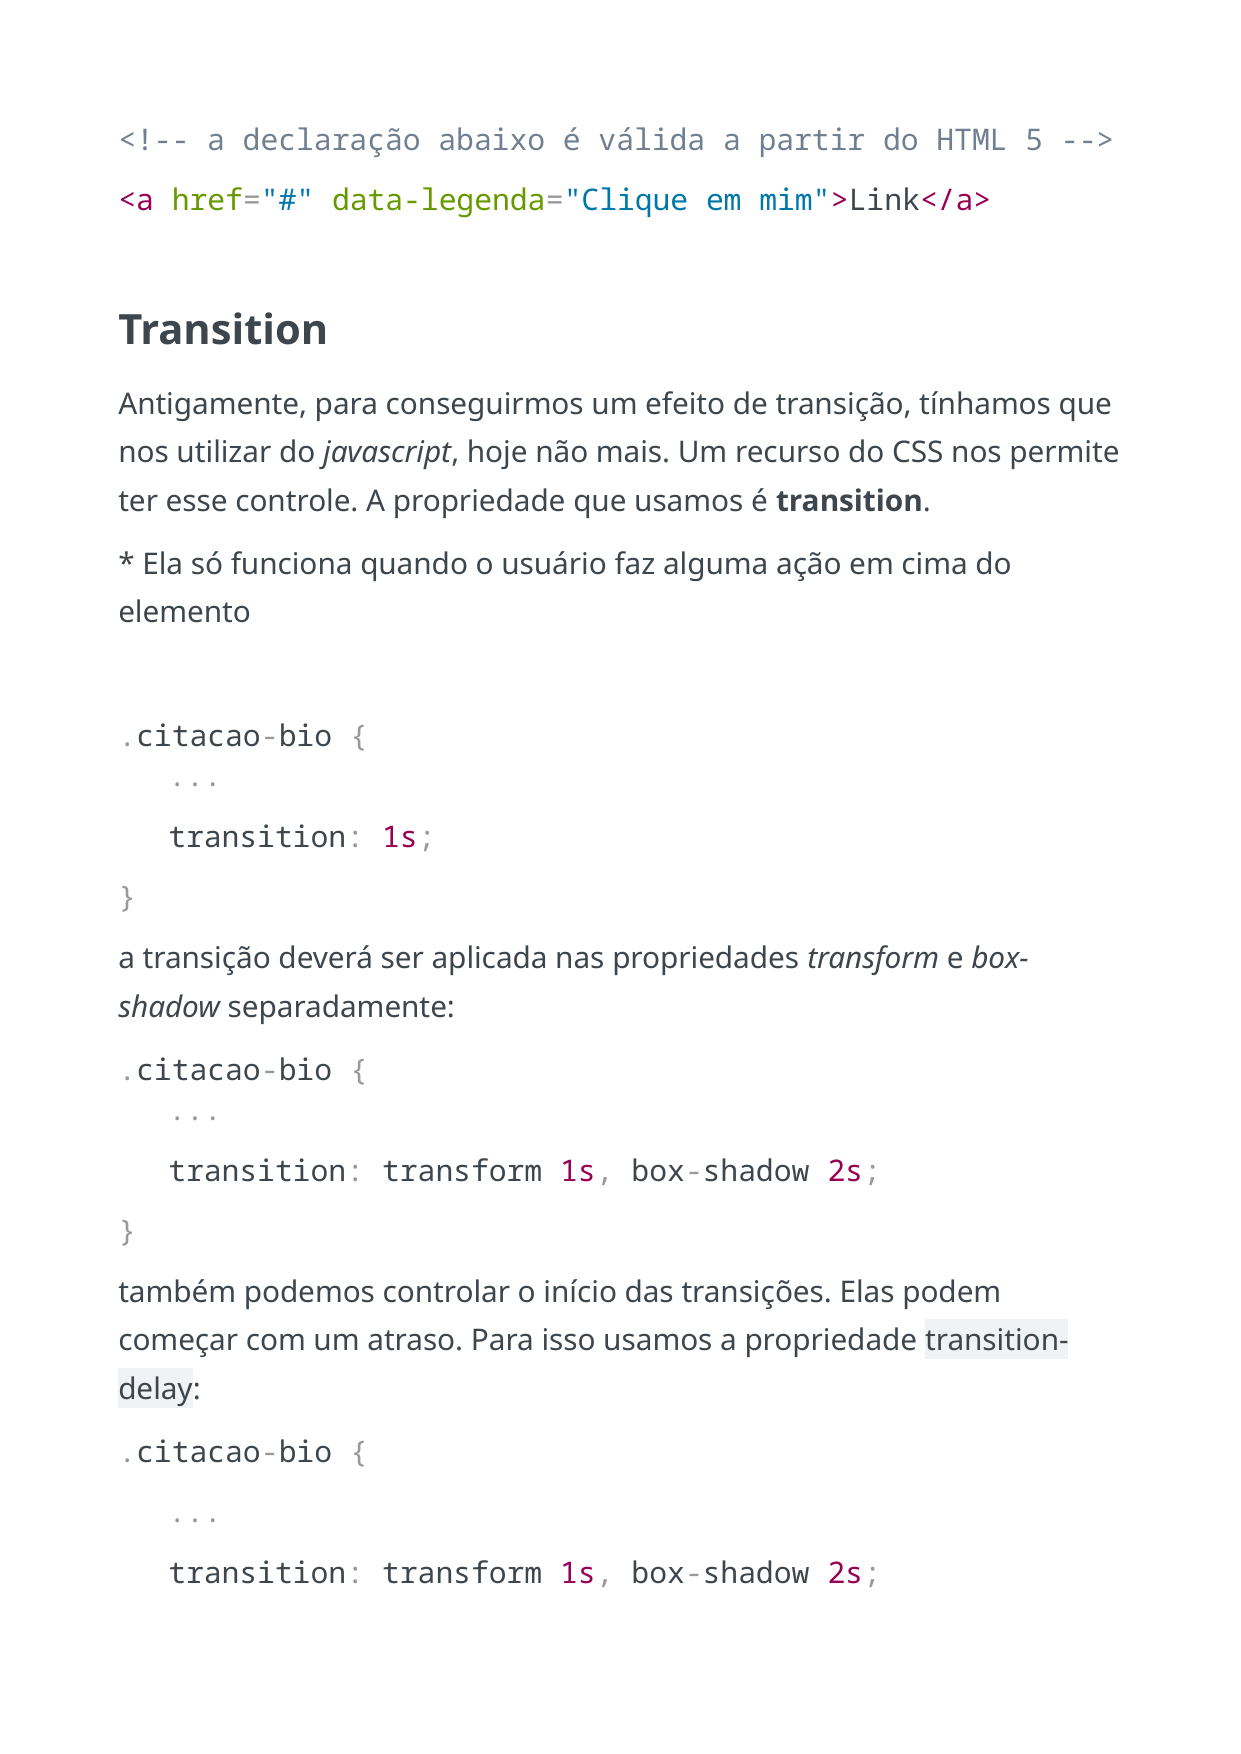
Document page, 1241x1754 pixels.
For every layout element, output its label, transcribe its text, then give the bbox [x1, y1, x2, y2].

text .citacao-bio { [118, 1048, 1122, 1089]
text ... [118, 1491, 1122, 1531]
text Antigamente, para conseguirmos um efeito de transição, tínhamos que nos utilizar do javascript, hoje não mais. Um recurso do CSS nos permite ter esse controle. A propriedade que usamos é transition. [118, 383, 1122, 520]
text <a href="#" data-legenda="Clique em mim">Link</a> [118, 179, 1122, 219]
text a transição deverá ser aplicada nas propriedades transform e box-shadow separadamente: [118, 937, 1122, 1026]
text ... [118, 1089, 1122, 1129]
text <!-- a declaração abaixo é válida a partir do HTML 5 --> [118, 118, 1122, 158]
text Transition [118, 300, 1122, 357]
text .citacao-bio { [118, 1430, 1122, 1471]
text transition: 1s; [118, 816, 1122, 856]
text } [118, 1210, 1122, 1250]
text } [118, 876, 1122, 917]
text transition: transform 1s, box-shadow 2s; [118, 1149, 1122, 1190]
text também podemos controlar o início das transições. Elas podem começar com um atraso. Para isso usamos a propriedade transition-delay: [118, 1271, 1122, 1408]
text .citacao-bio { [118, 714, 1122, 755]
text * Ela só funciona quando o usuário faz alguma ação em cima do elemento [118, 542, 1122, 631]
text ... [118, 755, 1122, 795]
text transition: transform 1s, box-shadow 2s; [118, 1552, 1122, 1592]
